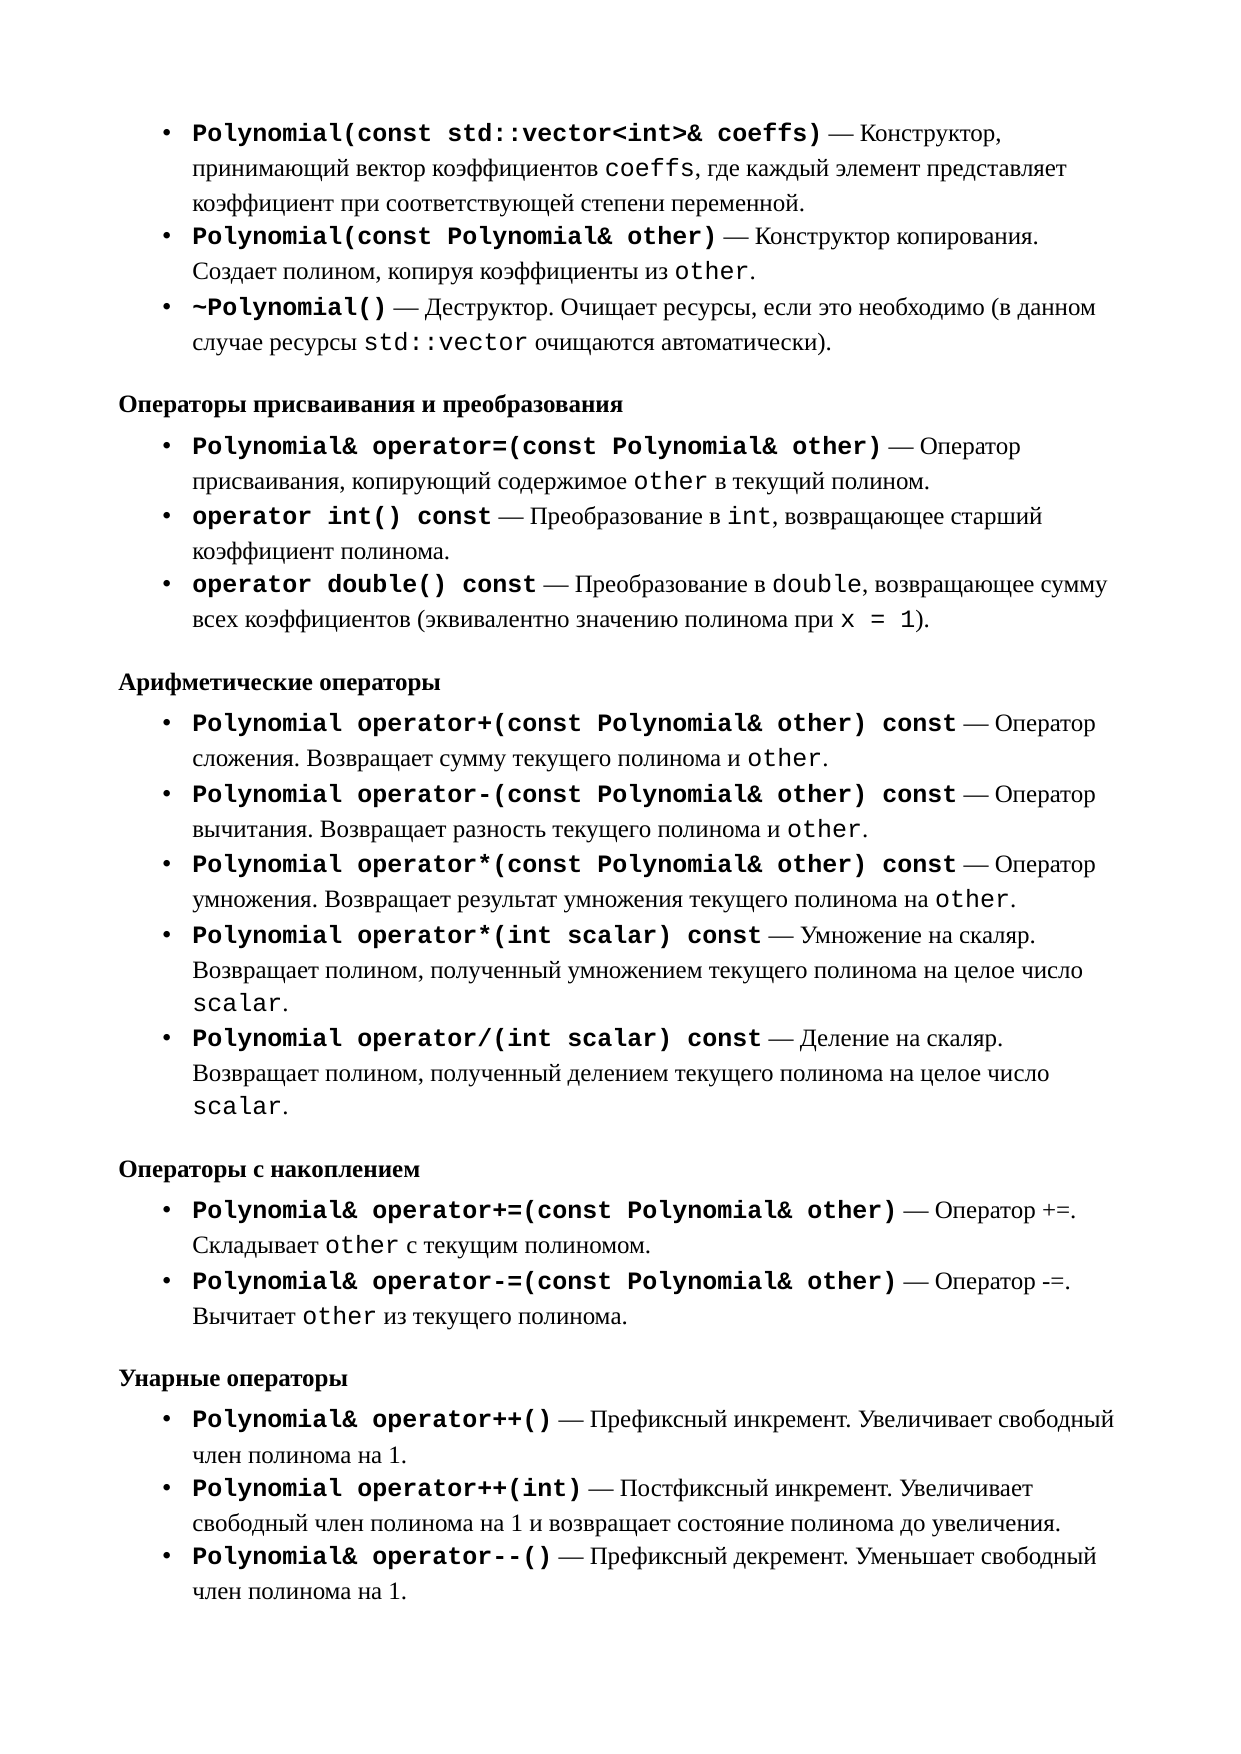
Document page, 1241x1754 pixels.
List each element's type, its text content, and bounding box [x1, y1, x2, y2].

list ~Polynomial() — Деструктор. Очищает ресурсы, если это необходимо (в данном случае ресурсы std::vector очищаются автоматически). [162, 292, 1122, 358]
list Polynomial operator+(const Polynomial& other) const — Оператор сложения. Возвращает сумму текущего полинома и other. [162, 708, 1122, 774]
list Polynomial& operator-=(const Polynomial& other) — Оператор -=. Вычитает other из текущего полинома. [162, 1266, 1122, 1332]
subtitle Унарные операторы [118, 1363, 1122, 1392]
list Polynomial& operator--() — Префиксный декремент. Уменьшает свободный член полинома на 1. [162, 1541, 1122, 1605]
list Polynomial& operator++() — Префиксный инкремент. Увеличивает свободный член полинома на 1. [162, 1404, 1122, 1468]
list Polynomial& operator=(const Polynomial& other) — Оператор присваивания, копирующий содержимое other в текущий полином. [162, 431, 1122, 497]
list Polynomial(const std::vector<int>& coeffs) — Конструктор, принимающий вектор коэффициентов coeffs, где каждый элемент представляет коэффициент при соответствующей степени переменной. [162, 118, 1122, 217]
list operator int() const — Преобразование в int, возвращающее старший коэффициент полинома. [162, 501, 1122, 565]
subtitle Операторы с накоплением [118, 1154, 1122, 1183]
list Polynomial& operator+=(const Polynomial& other) — Оператор +=. Складывает other с текущим полиномом. [162, 1195, 1122, 1261]
list operator double() const — Преобразование в double, возвращающее сумму всех коэффициентов (эквивалентно значению полинома при x = 1). [162, 569, 1122, 635]
list Polynomial operator*(const Polynomial& other) const — Оператор умножения. Возвращает результат умножения текущего полинома на other. [162, 849, 1122, 915]
list Polynomial(const Polynomial& other) — Конструктор копирования. Создает полином, копируя коэффициенты из other. [162, 221, 1122, 287]
list Polynomial operator*(int scalar) const — Умножение на скаляр. Возвращает полином, полученный умножением текущего полинома на целое число scalar. [162, 920, 1122, 1019]
subtitle Арифметические операторы [118, 667, 1122, 696]
list Polynomial operator++(int) — Постфиксный инкремент. Увеличивает свободный член полинома на 1 и возвращает состояние полинома до увеличения. [162, 1473, 1122, 1537]
list Polynomial operator/(int scalar) const — Деление на скаляр. Возвращает полином, полученный делением текущего полинома на целое число scalar. [162, 1023, 1122, 1122]
subtitle Операторы присваивания и преобразования [118, 389, 1122, 418]
list Polynomial operator-(const Polynomial& other) const — Оператор вычитания. Возвращает разность текущего полинома и other. [162, 779, 1122, 845]
